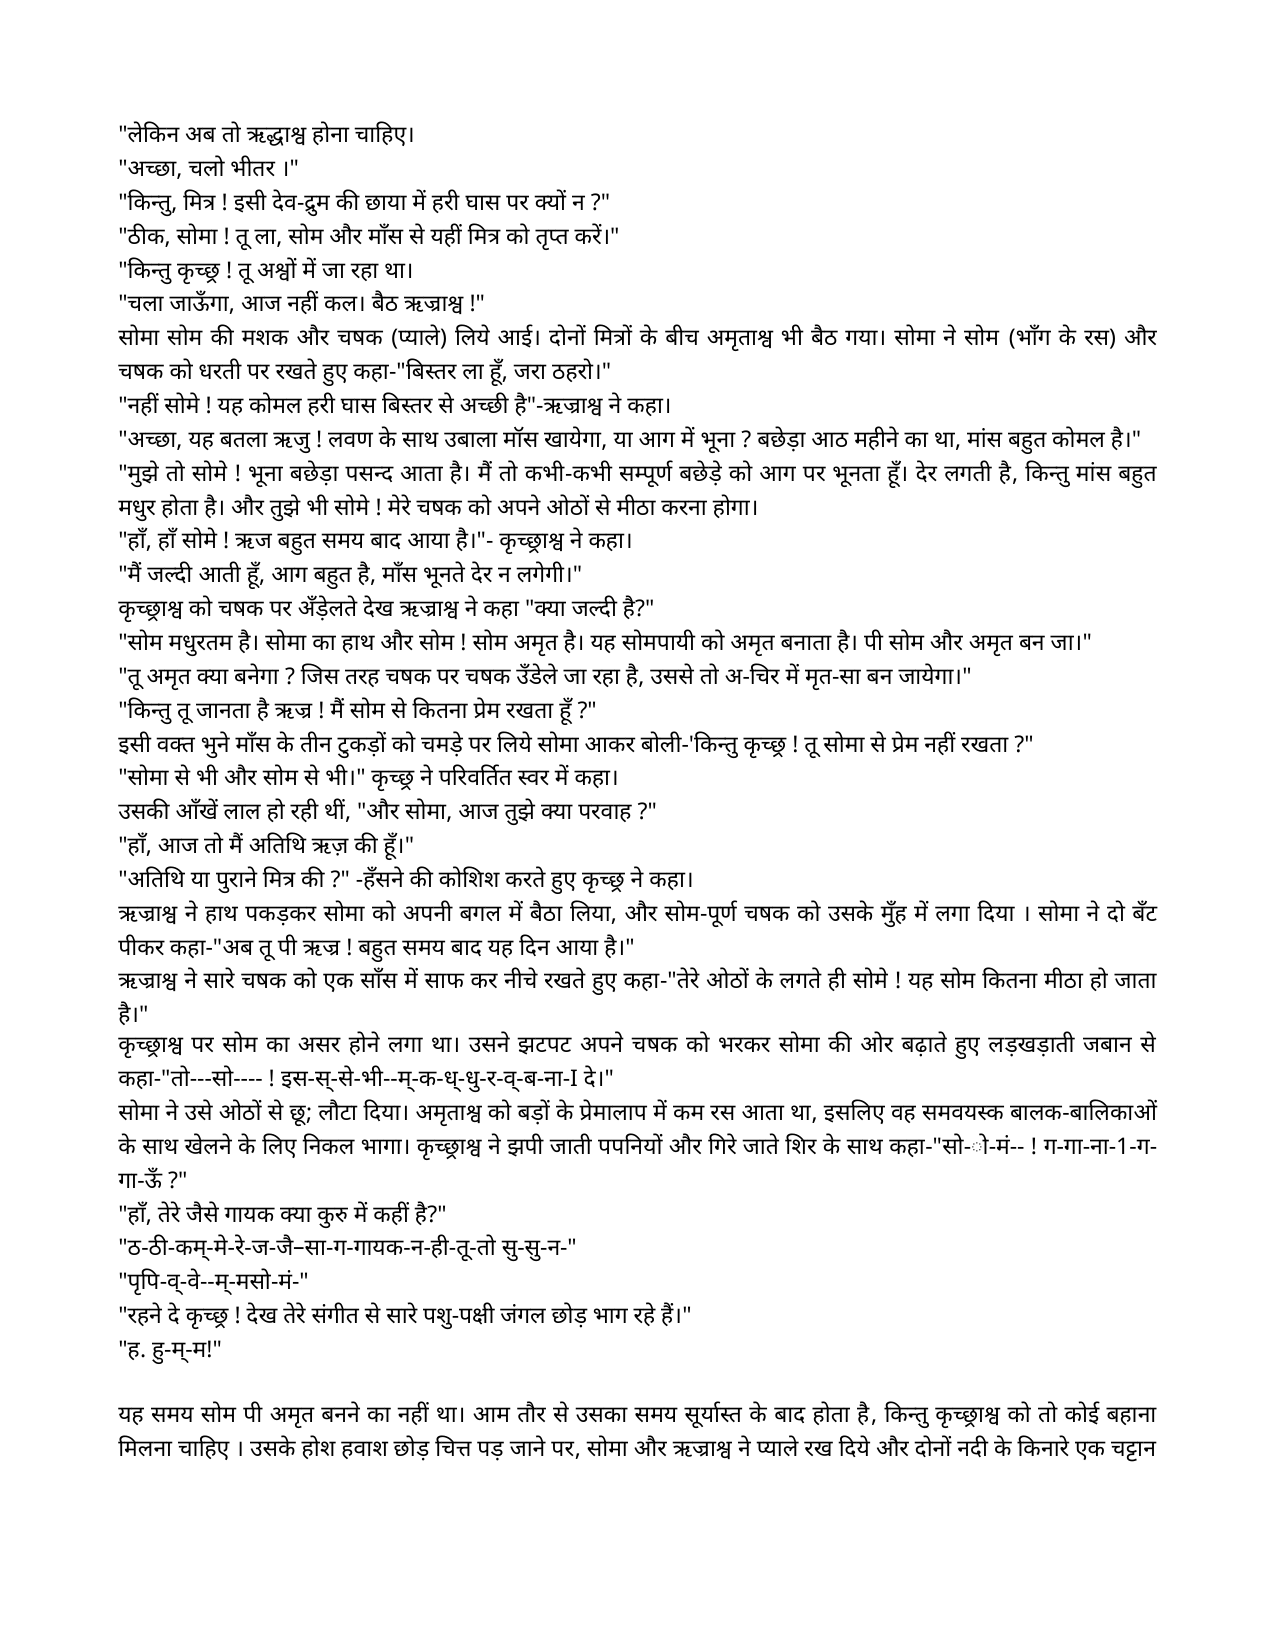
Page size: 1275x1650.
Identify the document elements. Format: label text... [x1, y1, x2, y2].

text "अच्छा, यह बतला ऋजु ! लवण के साथ उबाला मॉस खायेगा, या आग में भूना ? बछेड़ा आठ महीने का था, मांस बहुत कोमल है।" [118, 423, 1157, 457]
text "तू अमृत क्या बनेगा ? जिस तरह चषक पर चषक उँडेले जा रहा है, उससे तो अ-चिर में मृत-सा बन जायेगा।" [118, 660, 1157, 694]
text "मुझे तो सोमे ! भूना बछेड़ा पसन्द आता है। मैं तो कभी-कभी सम्पूर्ण बछेड़े को आग पर भूनता हूँ। देर लगती है, किन्तु मांस बहुत मधुर होता है। और तुझे भी सोमे ! मेरे चषक को अपने ओठों से मीठा करना होगा। [118, 457, 1157, 524]
text "सोम मधुरतम है। सोमा का हाथ और सोम ! सोम अमृत है। यह सोमपायी को अमृत बनाता है। पी सोम और अमृत बन जा।" [118, 626, 1157, 660]
text इसी वक्त भुने माँस के तीन टुकड़ों को चमड़े पर लिये सोमा आकर बोली-'किन्तु कृच्छ्र ! तू सोमा से प्रेम नहीं रखता ?" [118, 727, 1157, 761]
text "हाँ, हाँ सोमे ! ऋज बहुत समय बाद आया है।"- कृच्छ्राश्व ने कहा। [118, 524, 1157, 558]
text "किन्तु कृच्छ्र ! तू अश्वों में जा रहा था। [118, 253, 1157, 287]
text कृच्छ्राश्व को चषक पर अँड़ेलते देख ऋज्राश्व ने कहा "क्या जल्दी है?" [118, 592, 1157, 626]
text उसकी आँखें लाल हो रही थीं, "और सोमा, आज तुझे क्या परवाह ?" [118, 795, 1157, 829]
text "नहीं सोमे ! यह कोमल हरी घास बिस्तर से अच्छी है"-ऋज्राश्व ने कहा। [118, 389, 1157, 423]
text "किन्तु, मित्र ! इसी देव-द्रुम की छाया में हरी घास पर क्यों न ?" [118, 186, 1157, 220]
text यह समय सोम पी अमृत बनने का नहीं था। आम तौर से उसका समय सूर्यास्त के बाद होता है, किन्तु कृच्छ्राश्व को तो कोई बहाना मिलना चाहिए । उसके होश हवाश छोड़ चित्त पड़ जाने पर, सोमा और ऋज्राश्व ने प्याले रख दिये और दोनों नदी के किनारे एक चट्टान [118, 1398, 1157, 1466]
text "पृपि-व्-वे--म्-मसो-मं-" [118, 1265, 1157, 1299]
text "मैं जल्दी आती हूँ, आग बहुत है, माँस भूनते देर न लगेगी।" [118, 558, 1157, 592]
text सोमा सोम की मशक और चषक (प्याले) लिये आई। दोनों मित्रों के बीच अमृताश्व भी बैठ गया। सोमा ने सोम (भाँग के रस) और चषक को धरती पर रखते हुए कहा-"बिस्तर ला हूँ, जरा ठहरो।" [118, 321, 1157, 389]
text "अतिथि या पुराने मित्र की ?" -हँसने की कोशिश करते हुए कृच्छ्र ने कहा। [118, 863, 1157, 897]
text "हाँ, तेरे जैसे गायक क्या कुरु में कहीं है?" [118, 1197, 1157, 1231]
text ऋज्राश्व ने सारे चषक को एक साँस में साफ कर नीचे रखते हुए कहा-"तेरे ओठों के लगते ही सोमे ! यह सोम कितना मीठा हो जाता है।" [118, 964, 1157, 1032]
text कृच्छ्राश्व पर सोम का असर होने लगा था। उसने झटपट अपने चषक को भरकर सोमा की ओर बढ़ाते हुए लड़खड़ाती जबान से कहा-"तो---सो---- ! इस-स्-से-भी--म्-क-ध्-धु-र-व्-ब-ना-I दे।" [118, 1032, 1157, 1096]
text "रहने दे कृच्छ्र ! देख तेरे संगीत से सारे पशु-पक्षी जंगल छोड़ भाग रहे हैं।" [118, 1299, 1157, 1333]
text "ठ-ठी-कम्-मे-रे-ज-जै–सा-ग-गायक-न-ही-तू-तो सु-सु-न-" [118, 1231, 1157, 1265]
text "ठीक, सोमा ! तू ला, सोम और माँस से यहीं मित्र को तृप्त करें।" [118, 220, 1157, 253]
text "अच्छा, चलो भीतर ।" [118, 152, 1157, 186]
text "ह. हु-म्-म!" [118, 1333, 1157, 1367]
text सोमा ने उसे ओठों से छू; लौटा दिया। अमृताश्व को बड़ों के प्रेमालाप में कम रस आता था, इसलिए वह समवयस्क बालक-बालिकाओं के साथ खेलने के लिए निकल भागा। कृच्छ्राश्व ने झपी जाती पपनियों और गिरे जाते शिर के साथ कहा-"सो-ो-मं-- ! ग-गा-ना-1-ग-गा-ऊँ ?" [118, 1096, 1157, 1197]
text "हाँ, आज तो मैं अतिथि ऋज़ की हूँ।" [118, 829, 1157, 863]
text "लेकिन अब तो ऋद्धाश्व होना चाहिए। [118, 118, 1157, 152]
text "किन्तु तू जानता है ऋज्र ! मैं सोम से कितना प्रेम रखता हूँ ?" [118, 694, 1157, 727]
text "चला जाऊँगा, आज नहीं कल। बैठ ऋज्राश्व !" [118, 287, 1157, 321]
text ऋज्राश्व ने हाथ पकड़कर सोमा को अपनी बगल में बैठा लिया, और सोम-पूर्ण चषक को उसके मुँह में लगा दिया । सोमा ने दो बँट पीकर कहा-"अब तू पी ऋज्र ! बहुत समय बाद यह दिन आया है।" [118, 897, 1157, 964]
text "सोमा से भी और सोम से भी।" कृच्छ्र ने परिवर्तित स्वर में कहा। [118, 761, 1157, 795]
